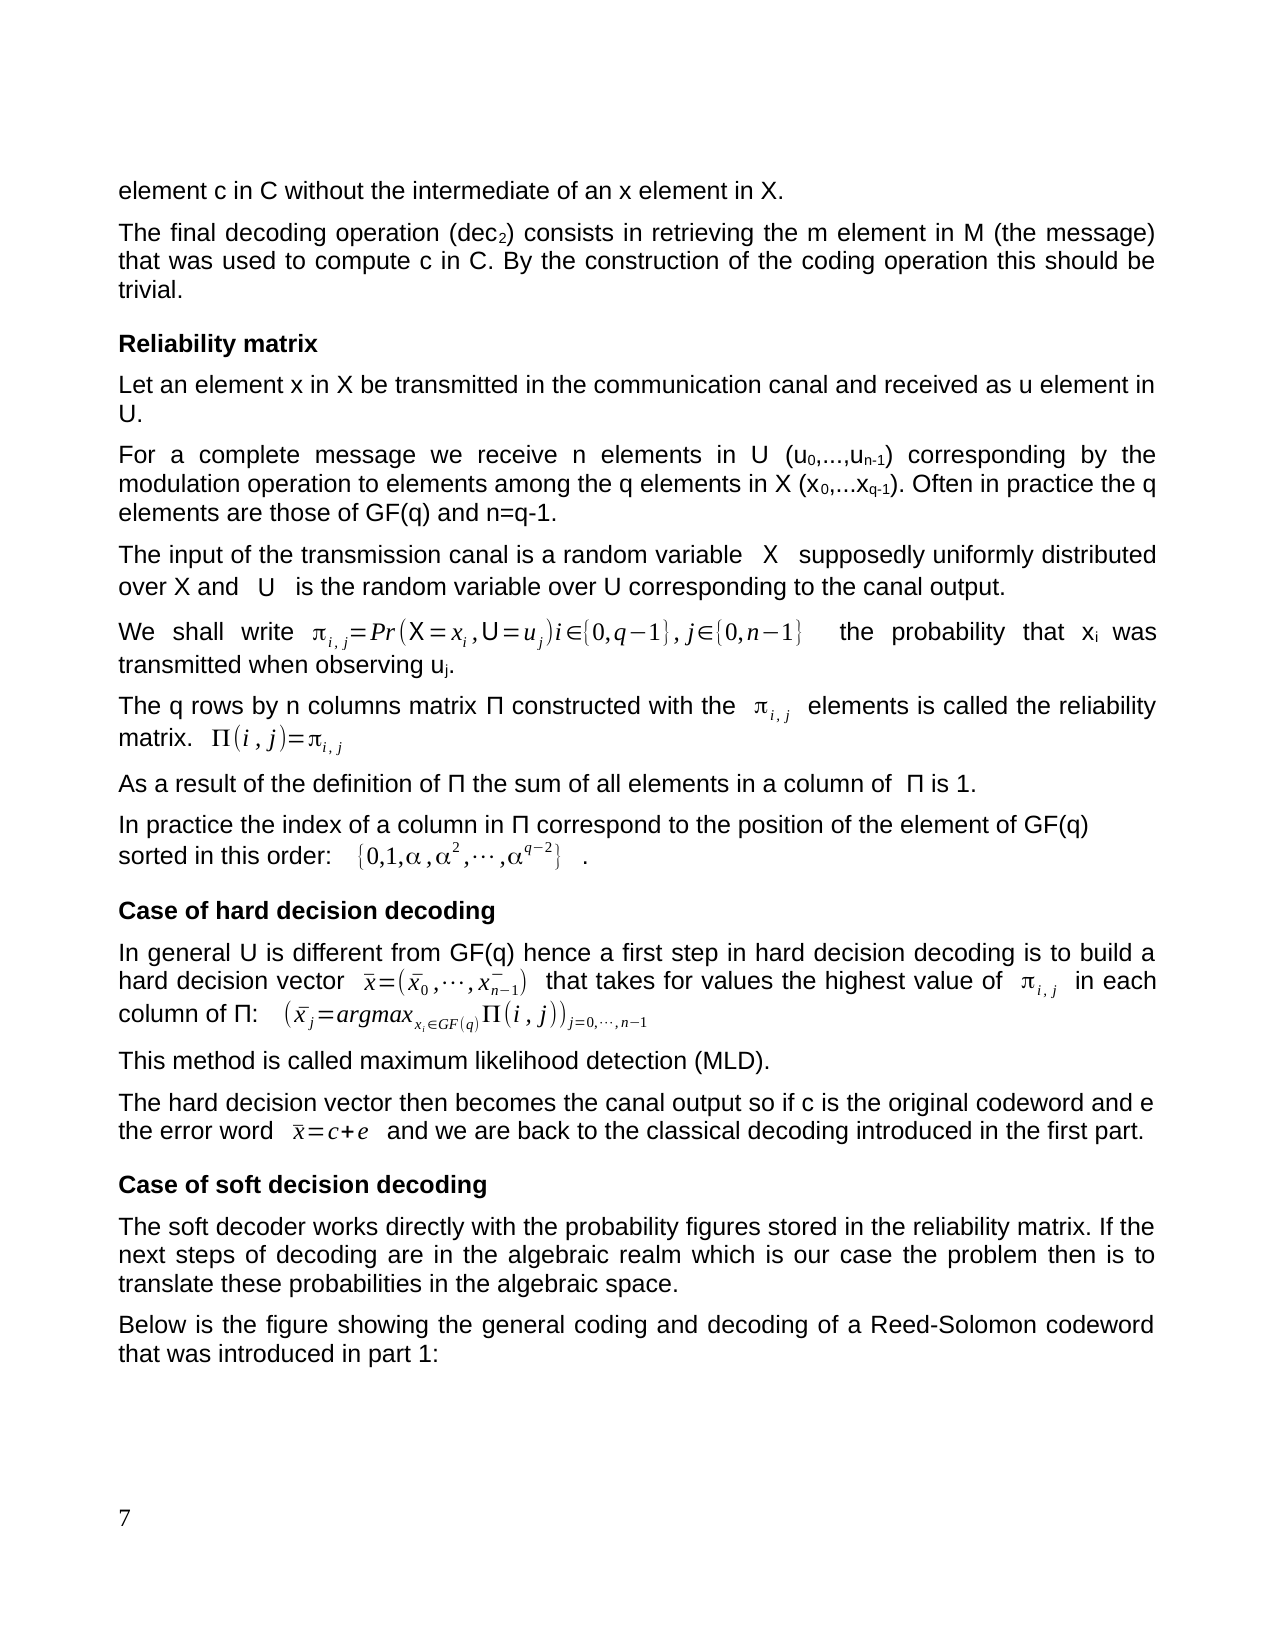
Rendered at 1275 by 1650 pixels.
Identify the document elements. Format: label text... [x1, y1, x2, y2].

text In general U is different from GF(q) hence a first step in hard decision decoding is to build a hard decision vectorthat takes for values the highest value ofin each column of Π: [118, 937, 1157, 1034]
text element c in C without the intermediate of an x element in X. [118, 176, 1157, 205]
subtitle Case of soft decision decoding [118, 1170, 1157, 1199]
text Let an element x in X be transmitted in the communication canal and received as u element in U. [118, 370, 1157, 428]
text As a result of the definition of Π the sum of all elements in a column of Π is 1. [118, 768, 1157, 797]
subtitle Case of hard decision decoding [118, 896, 1157, 925]
text The input of the transmission canal is a random variablesupposedly uniformly distributed over X andis the random variable over U corresponding to the canal output. [118, 539, 1157, 603]
subtitle Reliability matrix [118, 329, 1157, 358]
text Below is the figure showing the general coding and decoding of a Reed-Solomon codeword that was introduced in part 1: [118, 1310, 1157, 1368]
text The soft decoder works directly with the probability figures stored in the reliability matrix. If the next steps of decoding are in the algebraic realm which is our case the problem then is to translate these probabilities in the algebraic space. [118, 1211, 1157, 1298]
text We shall write the probability that xi was transmitted when observing uj. [118, 616, 1157, 678]
text This method is called maximum likelihood detection (MLD). [118, 1046, 1157, 1075]
text The hard decision vector then becomes the canal output so if c is the original codeword and e the error wordand we are back to the classical decoding introduced in the first part. [118, 1088, 1157, 1145]
text In practice the index of a column in Π correspond to the position of the element of GF(q) sorted in this order: . [118, 810, 1157, 871]
text For a complete message we receive n elements in U (u0,...,un-1) corresponding by the modulation operation to elements among the q elements in X (x0,...xq-1). Often in practice the q elements are those of GF(q) and n=q-1. [118, 440, 1157, 526]
text The q rows by n columns matrix Π constructed with theelements is called the reliability matrix. [118, 691, 1157, 756]
text The final decoding operation (dec2) consists in retrieving the m element in M (the message) that was used to compute c in C. By the construction of the coding operation this should be trivial. [118, 218, 1157, 304]
